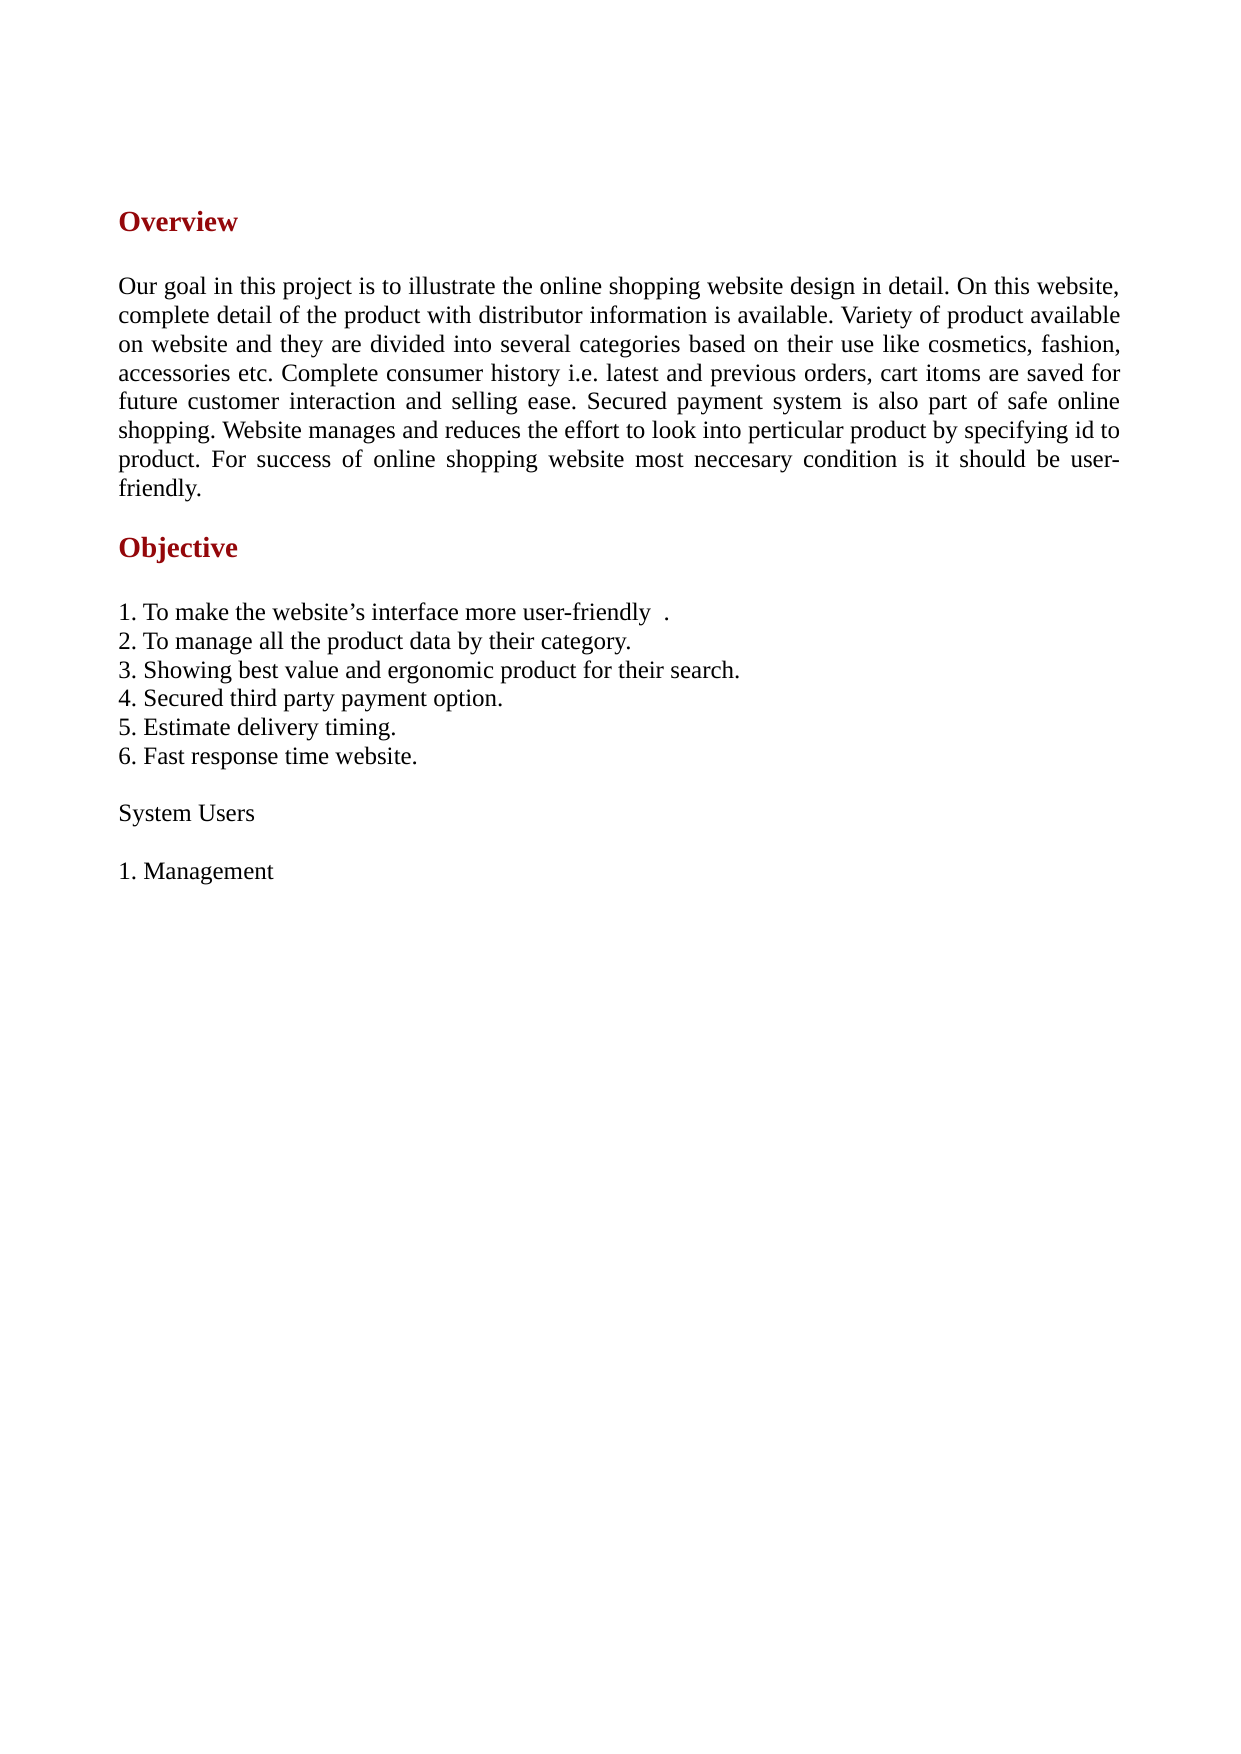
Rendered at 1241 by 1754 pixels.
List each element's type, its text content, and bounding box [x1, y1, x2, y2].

text Our goal in this project is to illustrate the online shopping website design in detail. On this website, complete detail of the product with distributor information is available. Variety of product available on website and they are divided into several categories based on their use like cosmetics, fashion, accessories etc. Complete consumer history i.e. latest and previous orders, cart itoms are saved for future customer interaction and selling ease. Secured payment system is also part of safe online shopping. Website manages and reduces the effort to look into perticular product by specifying id to product. For success of online shopping website most neccesary condition is it should be user-friendly. [118, 271, 1122, 501]
text 3. Showing best value and ergonomic product for their search. [118, 655, 1122, 683]
text 6. Fast response time website. [118, 741, 1122, 770]
text Overview [118, 204, 1122, 238]
text 4. Secured third party payment option. [118, 683, 1122, 712]
text Objective [118, 530, 1122, 564]
text 1. Management [118, 856, 1122, 885]
text 5. Estimate delivery timing. [118, 712, 1122, 741]
text 1. To make the website’s interface more user-friendly . [118, 597, 1122, 626]
text 2. To manage all the product data by their category. [118, 626, 1122, 655]
text System Users [118, 798, 1122, 827]
